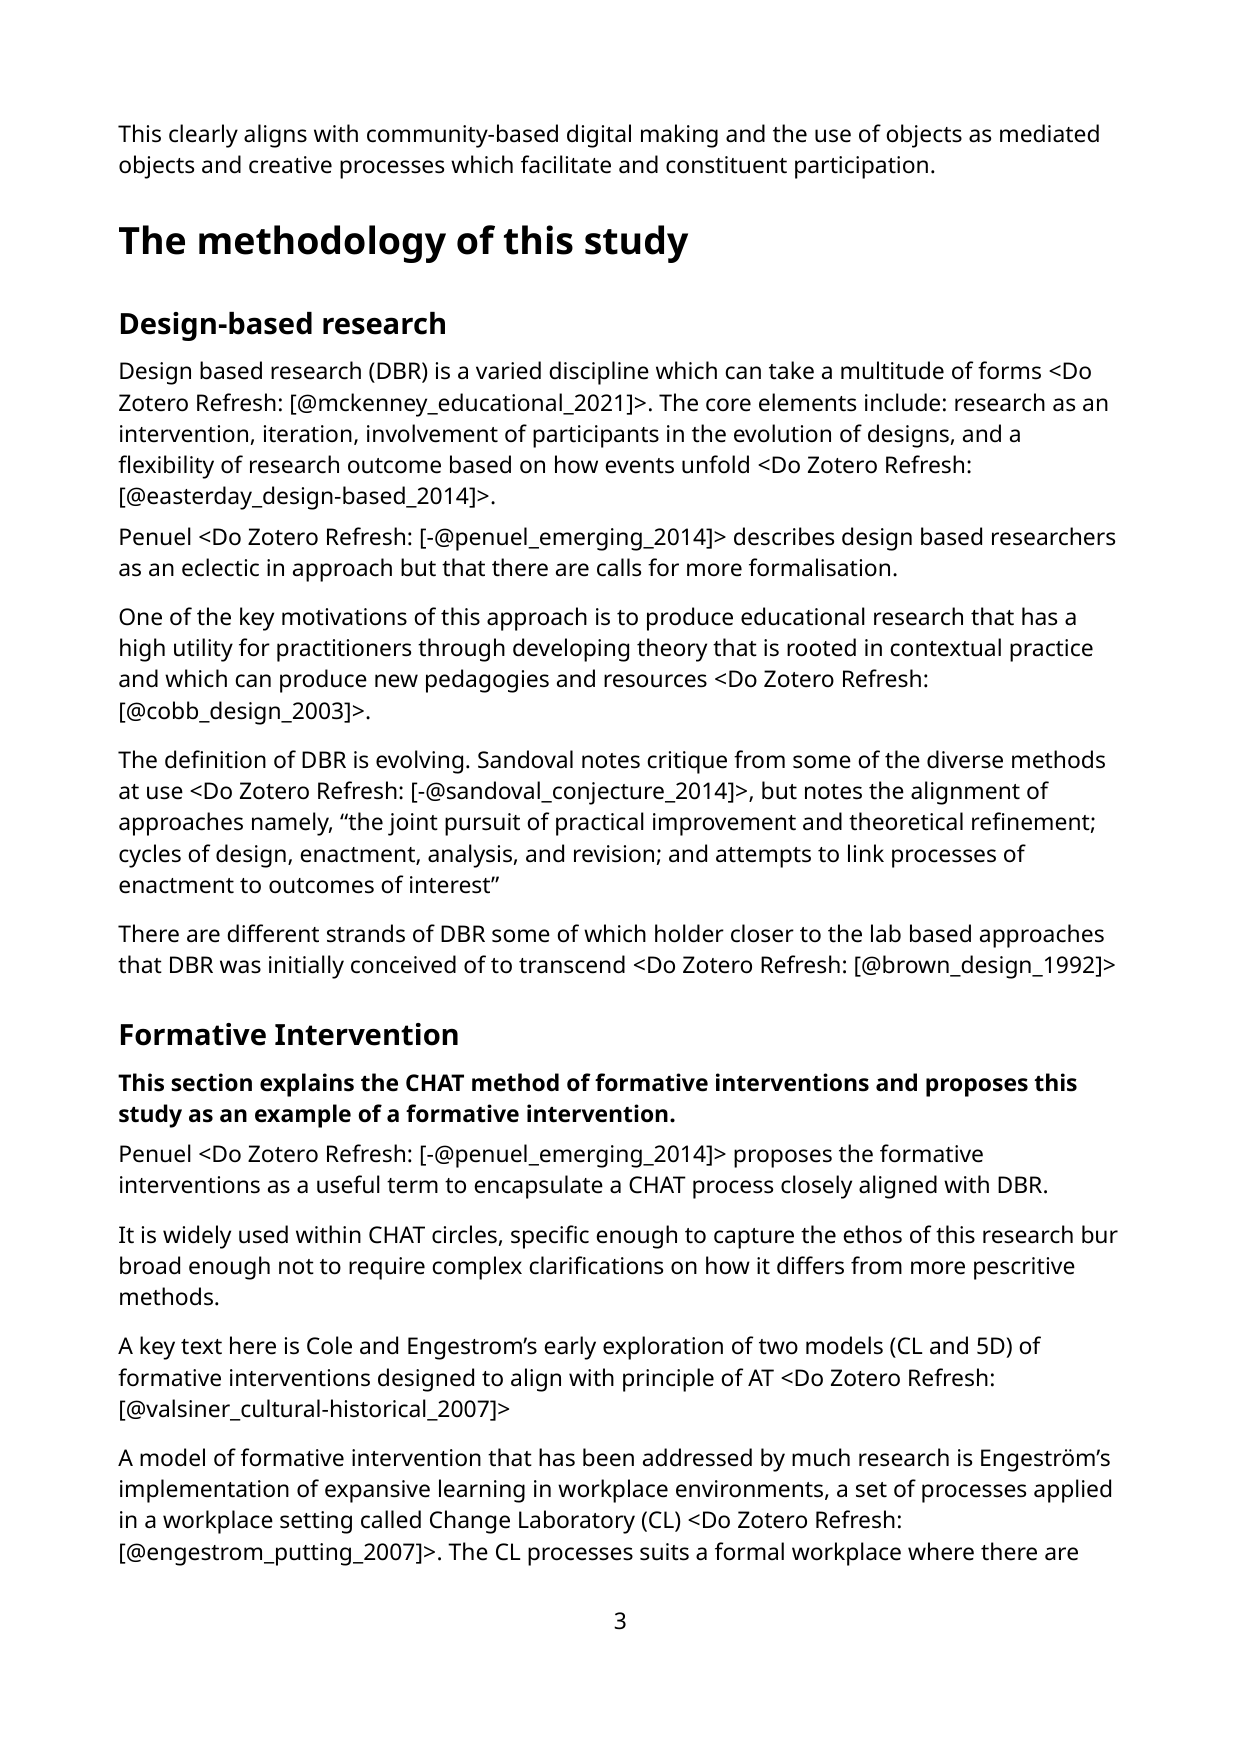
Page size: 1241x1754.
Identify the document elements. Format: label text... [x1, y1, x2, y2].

text One of the key motivations of this approach is to produce educational research that has a high utility for practitioners through developing theory that is rooted in contextual practice and which can produce new pedagogies and resources <Do Zotero Refresh: [@cobb_design_2003]>. [118, 601, 1122, 726]
text There are different strands of DBR some of which holder closer to the lab based approaches that DBR was initially conceived of to transcend <Do Zotero Refresh: [@brown_design_1992]> [118, 918, 1122, 981]
text Penuel <Do Zotero Refresh: [-@penuel_emerging_2014]> proposes the formative interventions as a useful term to encapsulate a CHAT process closely aligned with DBR. [118, 1138, 1122, 1201]
text This clearly aligns with community-based digital making and the use of objects as mediated objects and creative processes which facilitate and constituent participation. [118, 118, 1122, 181]
text It is widely used within CHAT circles, specific enough to capture the ethos of this research bur broad enough not to require complex clarifications on how it differs from more pescritive methods. [118, 1218, 1122, 1312]
text A key text here is Cole and Engestrom’s early exploration of two models (CL and 5D) of formative interventions designed to align with principle of AT <Do Zotero Refresh: [@valsiner_cultural-historical_2007]> [118, 1330, 1122, 1424]
text The definition of DBR is evolving. Sandoval notes critique from some of the diverse methods at use <Do Zotero Refresh: [-@sandoval_conjecture_2014]>, but notes the alignment of approaches namely, “the joint pursuit of practical improvement and theoretical refinement; cycles of design, enactment, analysis, and revision; and attempts to link processes of enactment to outcomes of interest” [118, 744, 1122, 900]
text This section explains the CHAT method of formative interventions and proposes this study as an example of a formative intervention. [118, 1067, 1122, 1129]
text Penuel <Do Zotero Refresh: [-@penuel_emerging_2014]> describes design based researchers as an eclectic in approach but that there are calls for more formalisation. [118, 521, 1122, 583]
subtitle The methodology of this study [118, 214, 1122, 266]
text Design based research (DBR) is a varied discipline which can take a multitude of forms <Do Zotero Refresh: [@mckenney_educational_2021]>. The core elements include: research as an intervention, iteration, involvement of participants in the evolution of designs, and a flexibility of research outcome based on how events unfold <Do Zotero Refresh: [@easterday_design-based_2014]>. [118, 355, 1122, 512]
subtitle Formative Intervention [118, 1014, 1122, 1054]
text A model of formative intervention that has been addressed by much research is Engeström’s implementation of expansive learning in workplace environments, a set of processes applied in a workplace setting called Change Laboratory (CL) <Do Zotero Refresh: [@engestrom_putting_2007]>. The CL processes suits a formal workplace where there are [118, 1442, 1122, 1567]
subtitle Design-based research [118, 303, 1122, 343]
